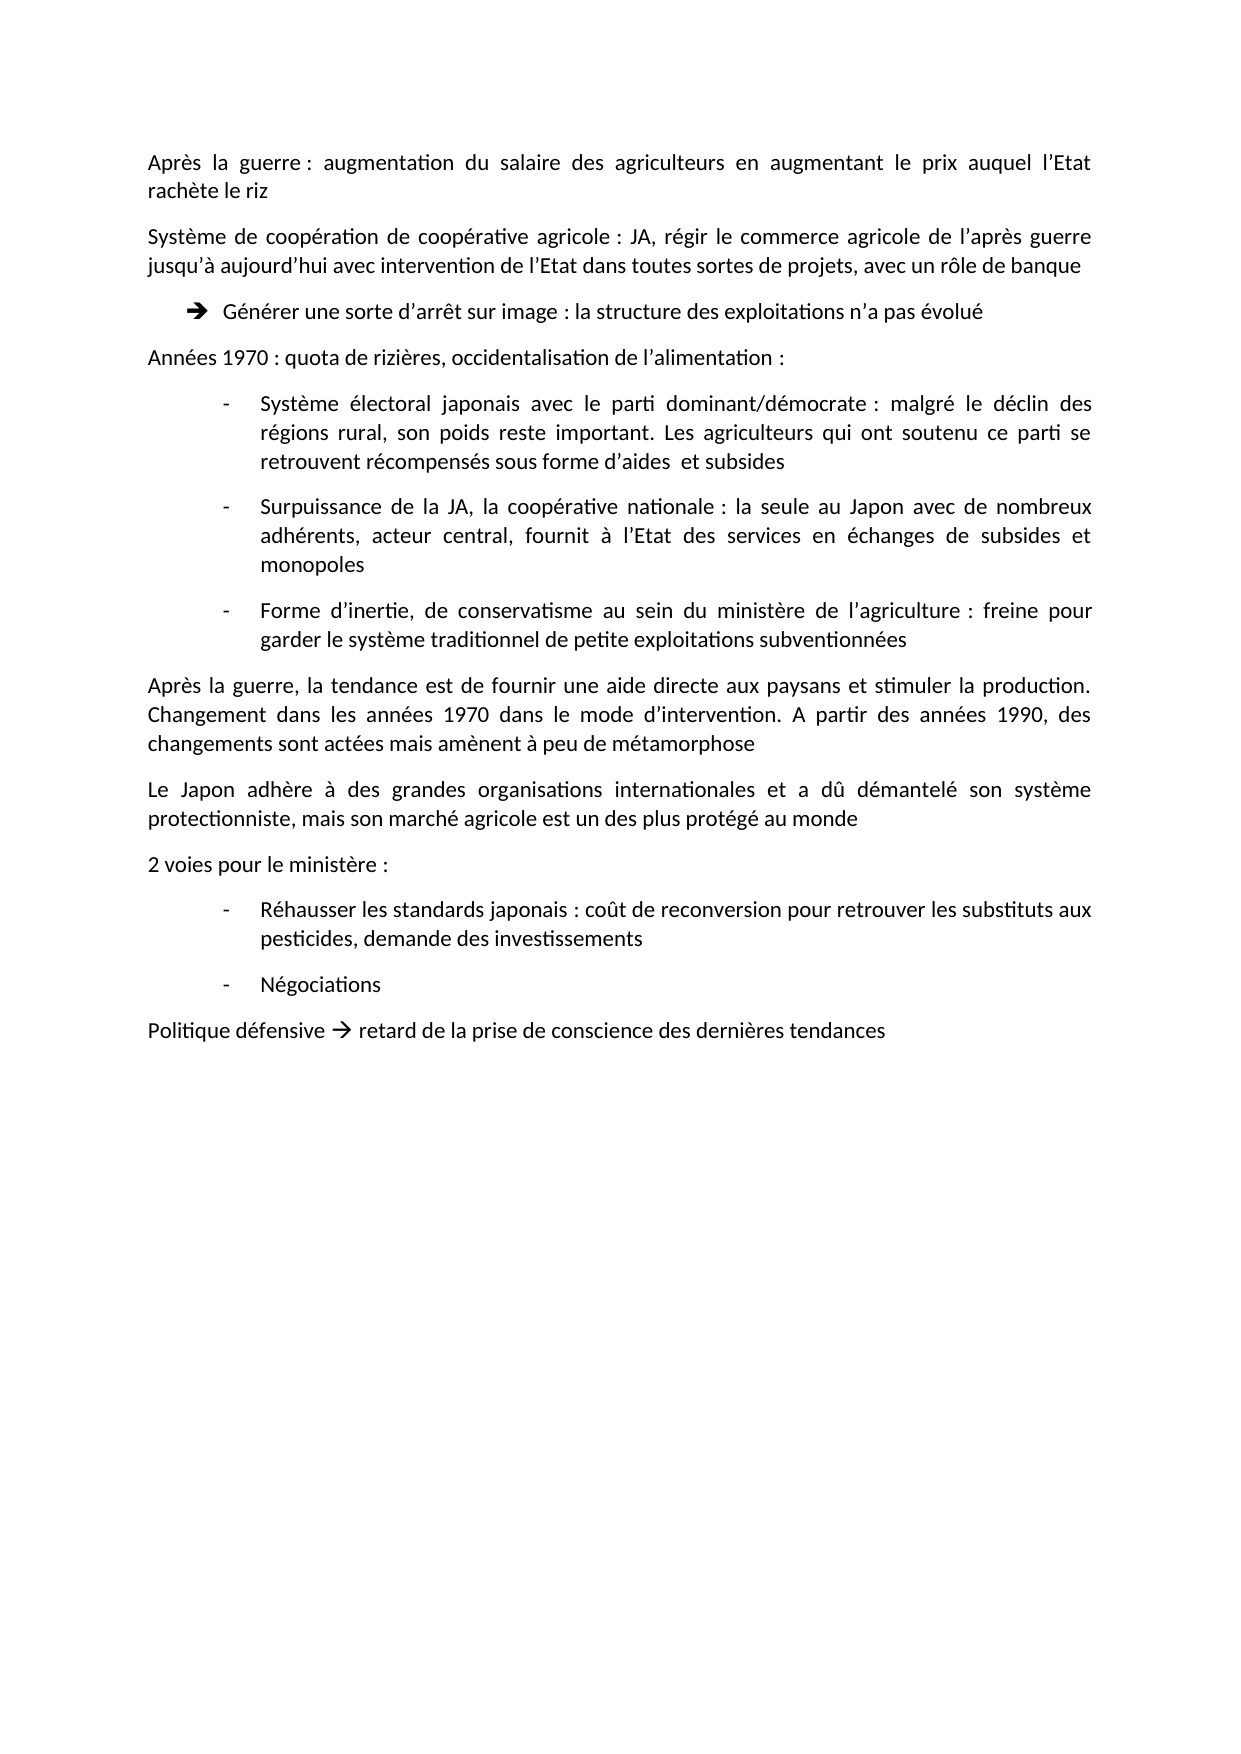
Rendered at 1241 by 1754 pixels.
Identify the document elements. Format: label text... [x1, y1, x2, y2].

text Système de coopération de coopérative agricole : JA, régir le commerce agricole de l’après guerre jusqu’à aujourd’hui avec intervention de l’Etat dans toutes sortes de projets, avec un rôle de banque [148, 222, 1093, 279]
list Surpuissance de la JA, la coopérative nationale : la seule au Japon avec de nombreux adhérents, acteur central, fournit à l’Etat des services en échanges de subsides et monopoles [223, 492, 1093, 579]
list Générer une sorte d’arrêt sur image : la structure des exploitations n’a pas évolué [185, 297, 1093, 325]
text Années 1970 : quota de rizières, occidentalisation de l’alimentation : [148, 343, 1093, 371]
list Réhausser les standards japonais : coût de reconversion pour retrouver les substituts aux pesticides, demande des investissements [223, 896, 1093, 953]
text Après la guerre : augmentation du salaire des agriculteurs en augmentant le prix auquel l’Etat rachète le riz [148, 148, 1093, 205]
list Négociations [223, 970, 1093, 998]
text Après la guerre, la tendance est de fournir une aide directe aux paysans et stimuler la production. Changement dans les années 1970 dans le mode d’intervention. A partir des années 1990, des changements sont actées mais amènent à peu de métamorphose [148, 671, 1093, 757]
text 2 voies pour le ministère : [148, 850, 1093, 878]
text Politique défensive  retard de la prise de conscience des dernières tendances [148, 1016, 1093, 1044]
list Forme d’inertie, de conservatisme au sein du ministère de l’agriculture : freine pour garder le système traditionnel de petite exploitations subventionnées [223, 596, 1093, 653]
list Système électoral japonais avec le parti dominant/démocrate : malgré le déclin des régions rural, son poids reste important. Les agriculteurs qui ont soutenu ce parti se retrouvent récompensés sous forme d’aides et subsides [223, 389, 1093, 475]
text Le Japon adhère à des grandes organisations internationales et a dû démantelé son système protectionniste, mais son marché agricole est un des plus protégé au monde [148, 775, 1093, 832]
